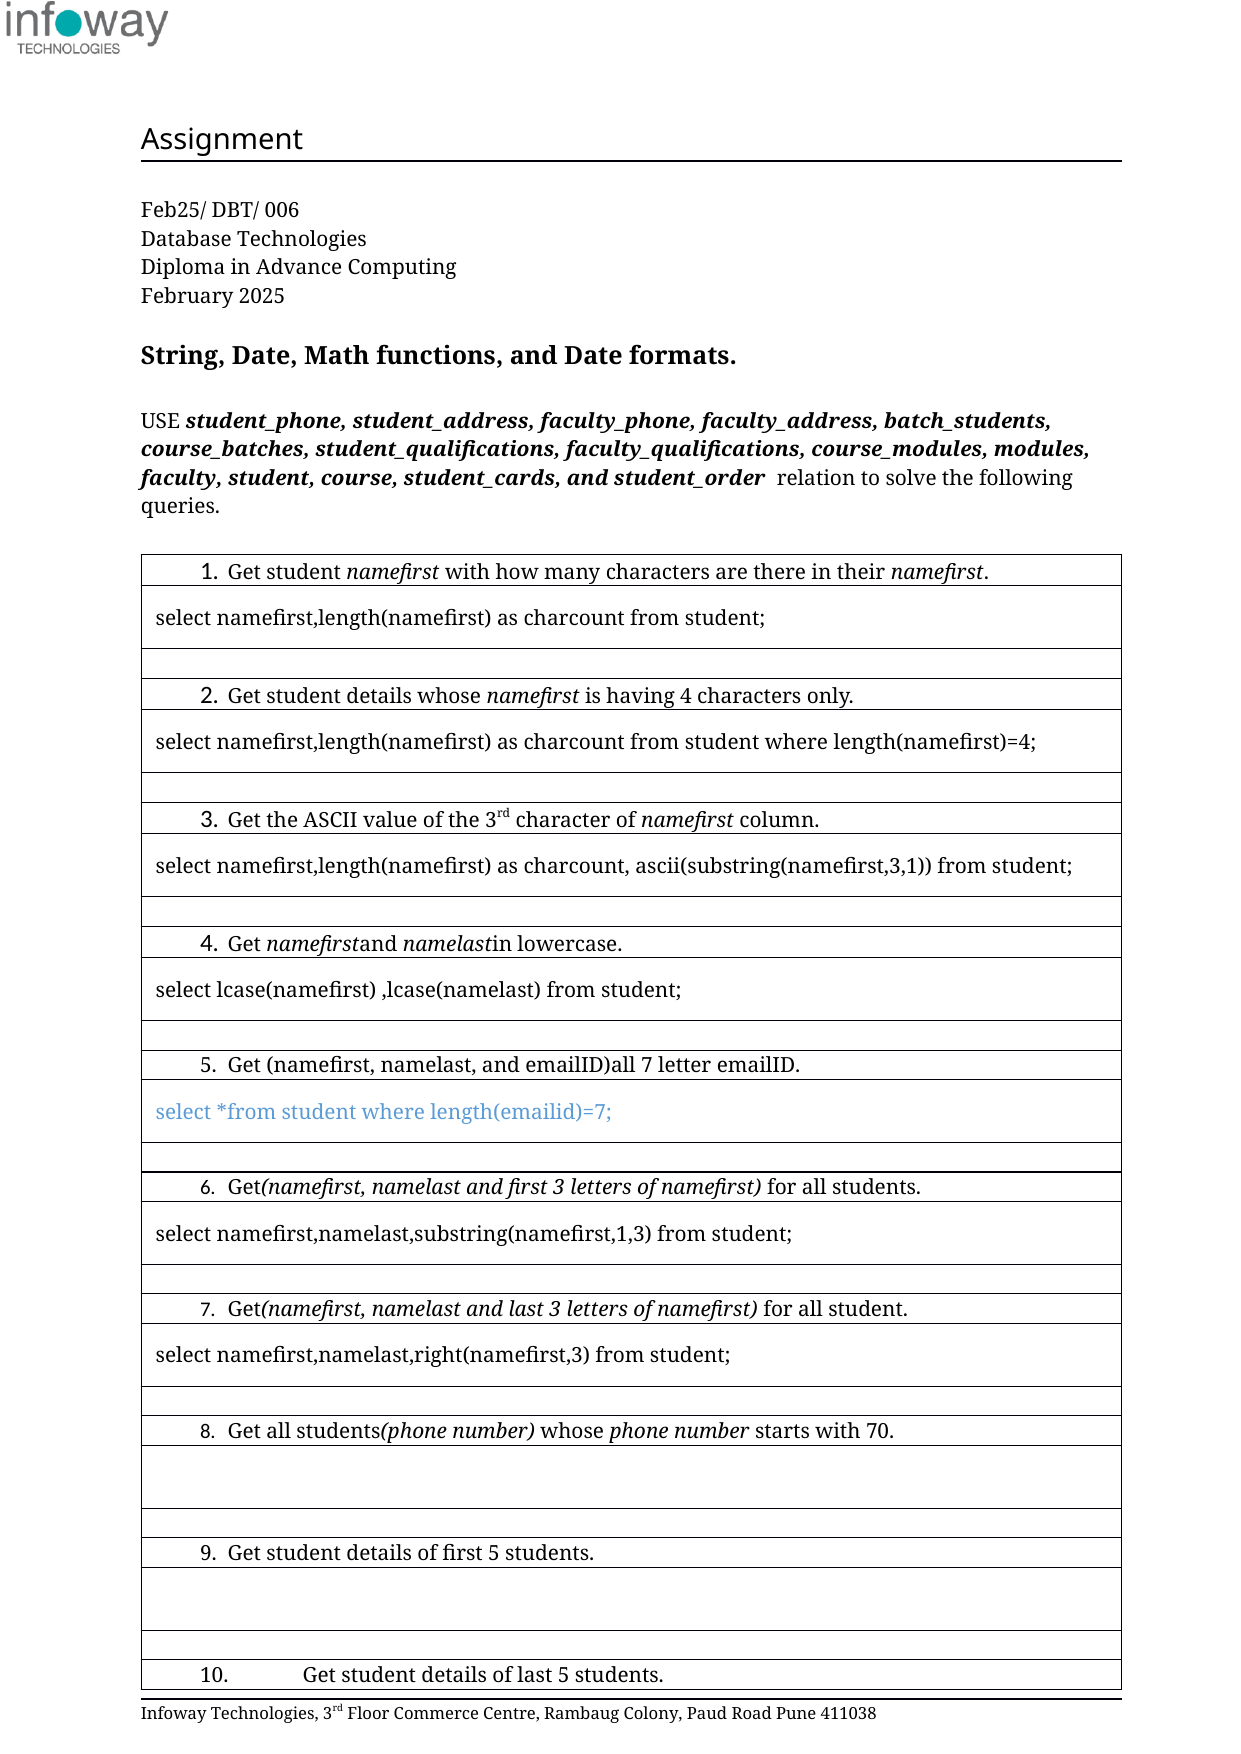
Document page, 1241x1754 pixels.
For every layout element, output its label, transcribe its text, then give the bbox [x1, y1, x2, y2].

table_cell [142, 1265, 1121, 1293]
table_cell Get(namefirst, namelast and first 3 letters of namefirst) for all students. [142, 1173, 1121, 1201]
table_cell [142, 897, 1121, 926]
table_cell [142, 1021, 1121, 1049]
table_cell Get(namefirst, namelast and last 3 letters of namefirst) for all student. [142, 1294, 1121, 1323]
table_cell Get (namefirst, namelast, and emailID)all 7 letter emailID. [142, 1051, 1121, 1079]
picture [0, 0, 171, 57]
table_cell Get student details of first 5 students. [142, 1538, 1121, 1567]
table_cell Get namefirstand namelastin lowercase. [142, 927, 1121, 957]
text USE student_phone, student_address, faculty_phone, faculty_address, batch_students, course_batches, student_qualifications, faculty_qualifications, course_modules, modules, faculty, student, course, student_cards, and student_order relation to solve the following queries. [141, 406, 1122, 520]
table_cell select namefirst,namelast,substring(namefirst,1,3) from student; [142, 1202, 1121, 1264]
table_cell [142, 1568, 1121, 1629]
table_header Get student namefirst with how many characters are there in their namefirst. [142, 555, 1121, 585]
table_cell select namefirst,namelast,right(namefirst,3) from student; [142, 1324, 1121, 1386]
table_cell select namefirst,length(namefirst) as charcount from student where length(namefirst)=4; [142, 710, 1121, 772]
table_cell Get all students(phone number) whose phone number starts with 70. [142, 1416, 1121, 1445]
table_cell select lcase(namefirst) ,lcase(namelast) from student; [142, 958, 1121, 1020]
text February 2025 [141, 281, 1122, 309]
text Feb25/ DBT/ 006 [141, 196, 1122, 224]
text Assignment [141, 118, 1122, 160]
table_cell [142, 1509, 1121, 1537]
table_cell [142, 649, 1121, 678]
text Diploma in Advance Computing [141, 252, 1122, 281]
table_cell [142, 1143, 1121, 1171]
table_cell select *from student where length(emailid)=7; [142, 1080, 1121, 1142]
table_cell [142, 773, 1121, 802]
table_cell [142, 1446, 1121, 1508]
text Database Technologies [141, 224, 1122, 252]
table_cell [142, 1387, 1121, 1415]
text String, Date, Math functions, and Date formats. [141, 338, 1122, 372]
table_cell select namefirst,length(namefirst) as charcount from student; [142, 586, 1121, 648]
table_cell Get the ASCII value of the 3rd character of namefirst column. [142, 803, 1121, 833]
table_cell Get student details whose namefirst is having 4 characters only. [142, 679, 1121, 709]
table_cell [142, 1631, 1121, 1659]
table_cell select namefirst,length(namefirst) as charcount, ascii(substring(namefirst,3,1)) from student; [142, 834, 1121, 896]
table_cell Get student details of last 5 students. [142, 1660, 1121, 1688]
